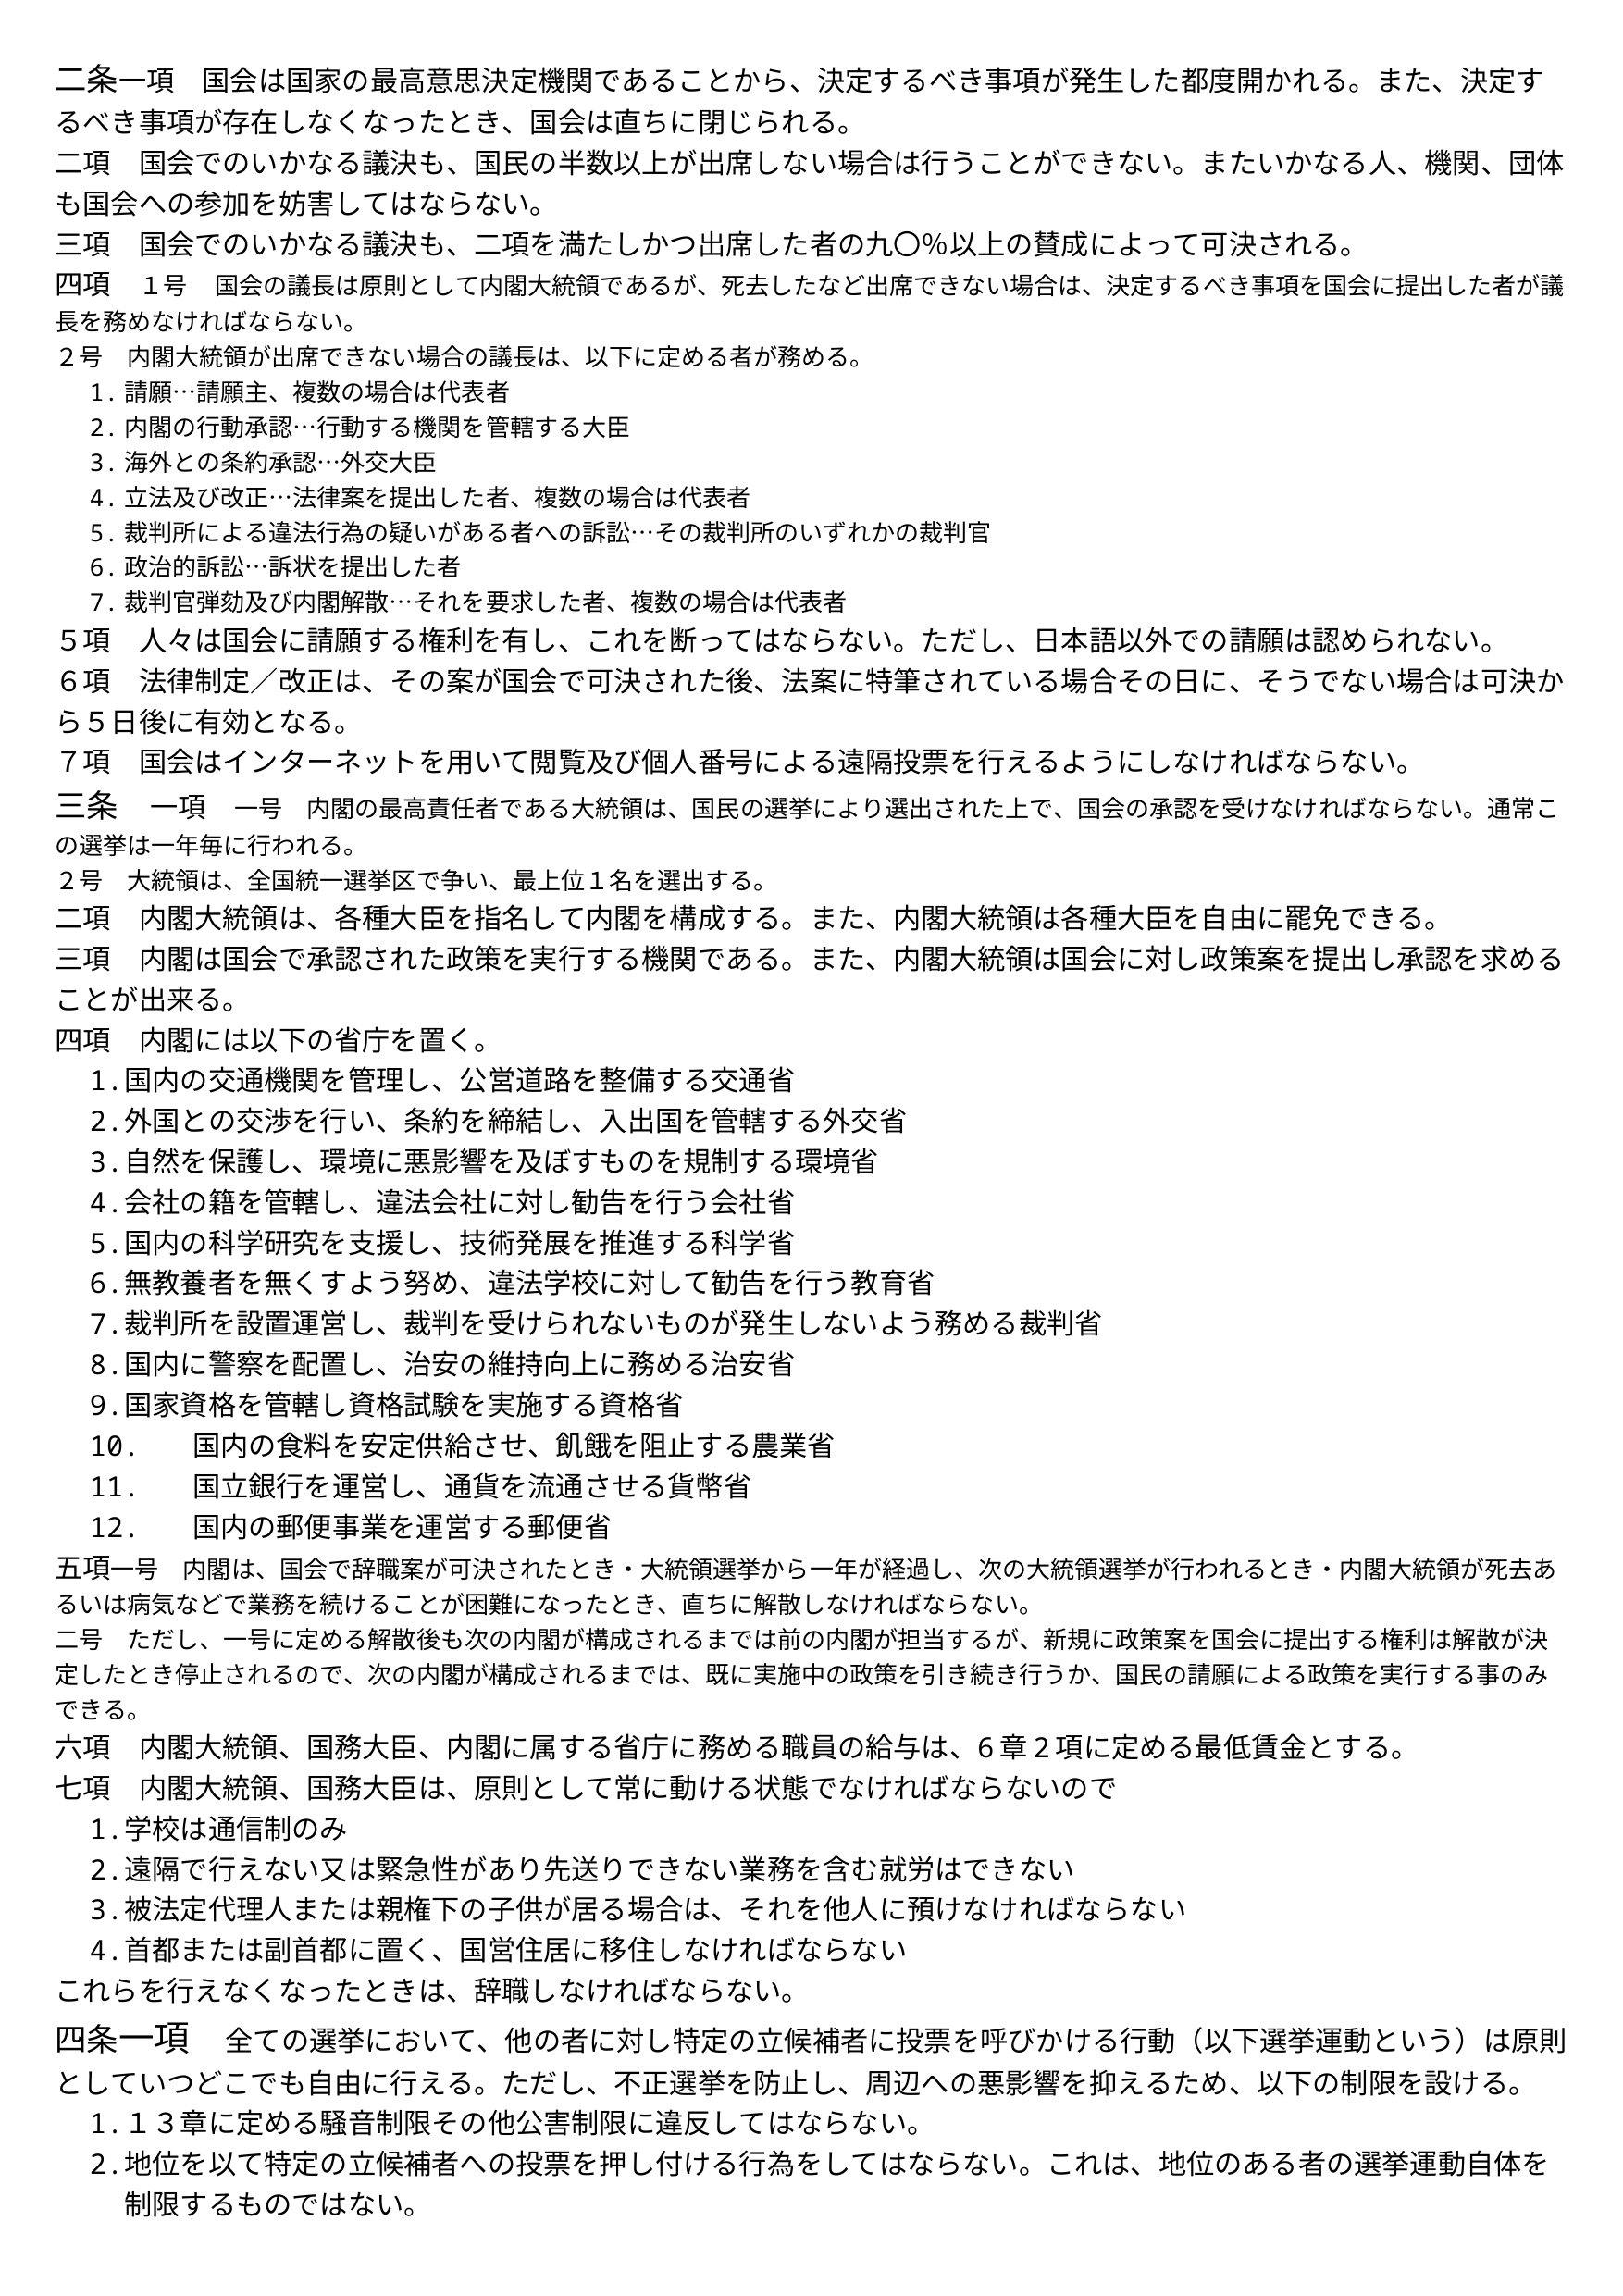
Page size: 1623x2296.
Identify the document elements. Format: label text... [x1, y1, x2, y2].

text 七項 内閣大統領、国務大臣は、原則として常に動ける状態でなければならないので [55, 1766, 1568, 1806]
list 内閣の行動承認…行動する機関を管轄する大臣 [90, 408, 1568, 443]
text 二項 内閣大統領は、各種大臣を指名して内閣を構成する。また、内閣大統領は各種大臣を自由に罷免できる。 [55, 897, 1568, 937]
text 二項 国会でのいかなる議決も、国民の半数以上が出席しない場合は行うことができない。またいかなる人、機関、団体も国会への参加を妨害してはならない。 [55, 142, 1568, 222]
list 裁判官弾劾及び内閣解散…それを要求した者、複数の場合は代表者 [90, 584, 1568, 618]
text ２号 内閣大統領が出席できない場合の議長は、以下に定める者が務める。 [55, 338, 1568, 373]
text これらを行えなくなったときは、辞職しなければならない。 [55, 1968, 1568, 2009]
text 三項 内閣は国会で承認された政策を実行する機関である。また、内閣大統領は国会に対し政策案を提出し承認を求めることが出来る。 [55, 937, 1568, 1018]
text 四項 １号 国会の議長は原則として内閣大統領であるが、死去したなど出席できない場合は、決定するべき事項を国会に提出した者が議長を務めなければならない。 [55, 263, 1568, 338]
list 会社の籍を管轄し、違法会社に対し勧告を行う会社省 [90, 1180, 1568, 1221]
text 四項 内閣には以下の省庁を置く。 [55, 1018, 1568, 1059]
list 無教養者を無くすよう努め、違法学校に対して勧告を行う教育省 [90, 1261, 1568, 1302]
list 国内の交通機関を管理し、公営道路を整備する交通省 [90, 1059, 1568, 1098]
list 国立銀行を運営し、通貨を流通させる貨幣省 [90, 1464, 1568, 1505]
list 国内の郵便事業を運営する郵便省 [90, 1505, 1568, 1545]
text ２号 大統領は、全国統一選挙区で争い、最上位１名を選出する。 [55, 862, 1568, 897]
list 立法及び改正…法律案を提出した者、複数の場合は代表者 [90, 478, 1568, 514]
list 遠隔で行えない又は緊急性があり先送りできない業務を含む就労はできない [90, 1847, 1568, 1888]
list 自然を保護し、環境に悪影響を及ぼすものを規制する環境省 [90, 1139, 1568, 1180]
list 学校は通信制のみ [90, 1806, 1568, 1847]
text 二条一項 国会は国家の最高意思決定機関であることから、決定するべき事項が発生した都度開かれる。また、決定するべき事項が存在しなくなったとき、国会は直ちに閉じられる。 [55, 55, 1568, 142]
text 三条 一項 一号 内閣の最高責任者である大統領は、国民の選挙により選出された上で、国会の承認を受けなければならない。通常この選挙は一年毎に行われる。 [55, 780, 1568, 862]
text 二号 ただし、一号に定める解散後も次の内閣が構成されるまでは前の内閣が担当するが、新規に政策案を国会に提出する権利は解散が決定したとき停止されるので、次の内閣が構成されるまでは、既に実施中の政策を引き続き行うか、国民の請願による政策を実行する事のみできる。 [55, 1620, 1568, 1725]
text ６項 法律制定／改正は、その案が国会で可決された後、法案に特筆されている場合その日に、そうでない場合は可決から５日後に有効となる。 [55, 659, 1568, 740]
list 国家資格を管轄し資格試験を実施する資格省 [90, 1383, 1568, 1423]
list 地位を以て特定の立候補者への投票を押し付ける行為をしてはならない。これは、地位のある者の選挙運動自体を制限するものではない。 [90, 2142, 1568, 2223]
text ５項 人々は国会に請願する権利を有し、これを断ってはならない。ただし、日本語以外での請願は認められない。 [55, 618, 1568, 659]
list 政治的訴訟…訴状を提出した者 [90, 549, 1568, 584]
list 被法定代理人または親権下の子供が居る場合は、それを他人に預けなければならない [90, 1888, 1568, 1929]
list 国内の食料を安定供給させ、飢餓を阻止する農業省 [90, 1423, 1568, 1464]
list 国内の科学研究を支援し、技術発展を推進する科学省 [90, 1221, 1568, 1261]
list 国内に警察を配置し、治安の維持向上に務める治安省 [90, 1343, 1568, 1383]
list 裁判所を設置運営し、裁判を受けられないものが発生しないよう務める裁判省 [90, 1302, 1568, 1343]
list 外国との交渉を行い、条約を締結し、入出国を管轄する外交省 [90, 1098, 1568, 1139]
text 六項 内閣大統領、国務大臣、内閣に属する省庁に務める職員の給与は、6章2項に定める最低賃金とする。 [55, 1725, 1568, 1766]
list 海外との条約承認…外交大臣 [90, 443, 1568, 478]
text ７項 国会はインターネットを用いて閲覧及び個人番号による遠隔投票を行えるようにしなければならない。 [55, 740, 1568, 780]
text 三項 国会でのいかなる議決も、二項を満たしかつ出席した者の九〇％以上の賛成によって可決される。 [55, 222, 1568, 263]
list １３章に定める騒音制限その他公害制限に違反してはならない。 [90, 2102, 1568, 2142]
text 四条一項 全ての選挙において、他の者に対し特定の立候補者に投票を呼びかける行動（以下選挙運動という）は原則としていつどこでも自由に行える。ただし、不正選挙を防止し、周辺への悪影響を抑えるため、以下の制限を設ける。 [55, 2009, 1568, 2102]
list 首都または副首都に置く、国営住居に移住しなければならない [90, 1929, 1568, 1968]
list 裁判所による違法行為の疑いがある者への訴訟…その裁判所のいずれかの裁判官 [90, 514, 1568, 549]
list 請願…請願主、複数の場合は代表者 [90, 373, 1568, 408]
text 五項一号 内閣は、国会で辞職案が可決されたとき・大統領選挙から一年が経過し、次の大統領選挙が行われるとき・内閣大統領が死去あるいは病気などで業務を続けることが困難になったとき、直ちに解散しなければならない。 [55, 1545, 1568, 1620]
